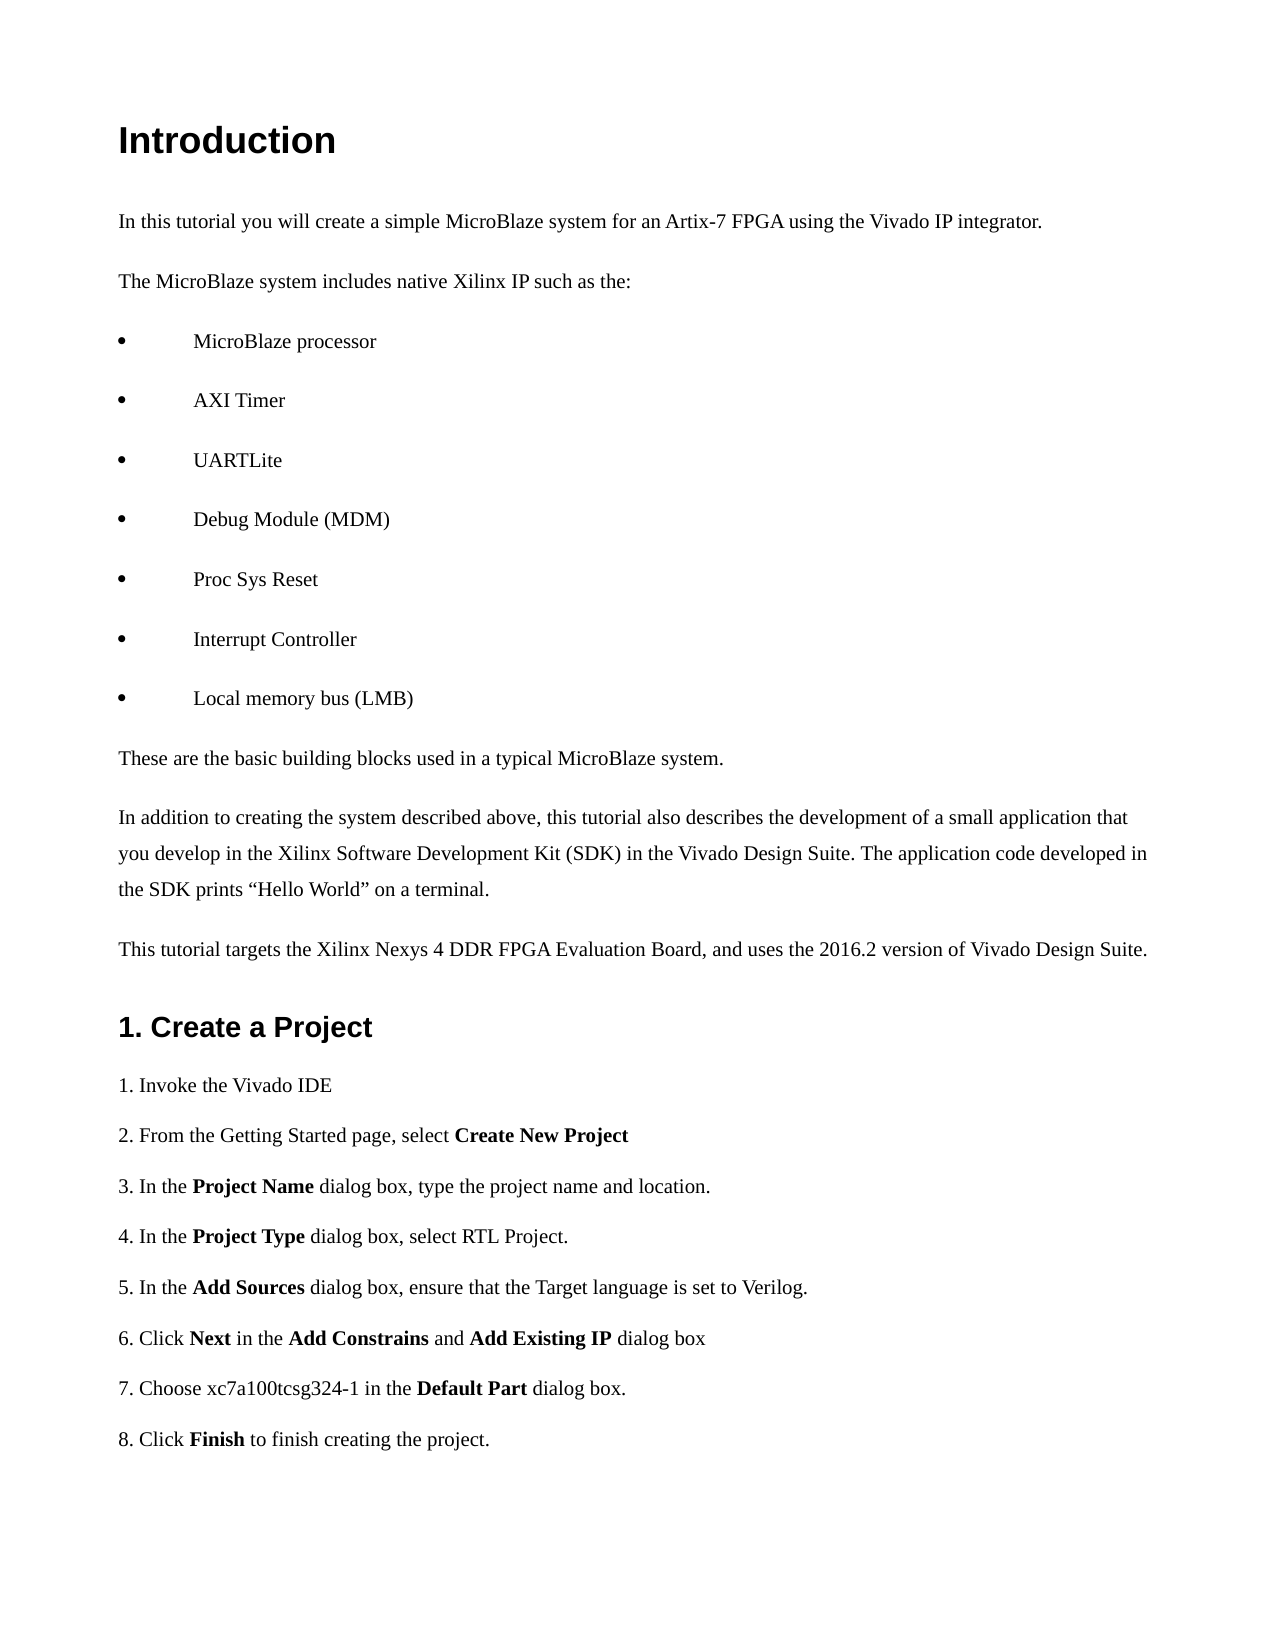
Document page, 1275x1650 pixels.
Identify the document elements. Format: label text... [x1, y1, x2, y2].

list MicroBlaze processor [118, 328, 1157, 353]
text In this tutorial you will create a simple MicroBlaze system for an Artix-7 FPGA using the Vivado IP integrator. [118, 209, 1157, 233]
text In addition to creating the system described above, this tutorial also describes the development of a small application that you develop in the Xilinx Software Development Kit (SDK) in the Vivado Design Suite. The application code developed in the SDK prints “Hello World” on a terminal. [118, 805, 1157, 901]
text 6. Click Next in the Add Constrains and Add Existing IP dialog box [118, 1326, 1157, 1350]
text 2. From the Getting Started page, select Create New Project [118, 1123, 1157, 1147]
list AXI Timer [118, 388, 1157, 412]
list UARTLite [118, 448, 1157, 472]
list Debug Module (MDM) [118, 507, 1157, 531]
text This tutorial targets the Xilinx Nexys 4 DDR FPGA Evaluation Board, and uses the 2016.2 version of Vivado Design Suite. [118, 937, 1157, 961]
text 8. Click Finish to finish creating the project. [118, 1427, 1157, 1451]
list Interrupt Controller [118, 626, 1157, 651]
list Local memory bus (LMB) [118, 686, 1157, 710]
subtitle 1. Create a Project [118, 1010, 1157, 1043]
text 1. Invoke the Vivado IDE [118, 1072, 1157, 1097]
text 3. In the Project Name dialog box, type the project name and location. [118, 1174, 1157, 1198]
list Proc Sys Reset [118, 567, 1157, 591]
text The MicroBlaze system includes native Xilinx IP such as the: [118, 269, 1157, 293]
text These are the basic building blocks used in a typical MicroBlaze system. [118, 746, 1157, 770]
text 5. In the Add Sources dialog box, ensure that the Target language is set to Verilog. [118, 1275, 1157, 1299]
subtitle Introduction [118, 118, 1157, 161]
text 4. In the Project Type dialog box, select RTL Project. [118, 1224, 1157, 1248]
text 7. Choose xc7a100tcsg324-1 in the Default Part dialog box. [118, 1376, 1157, 1400]
